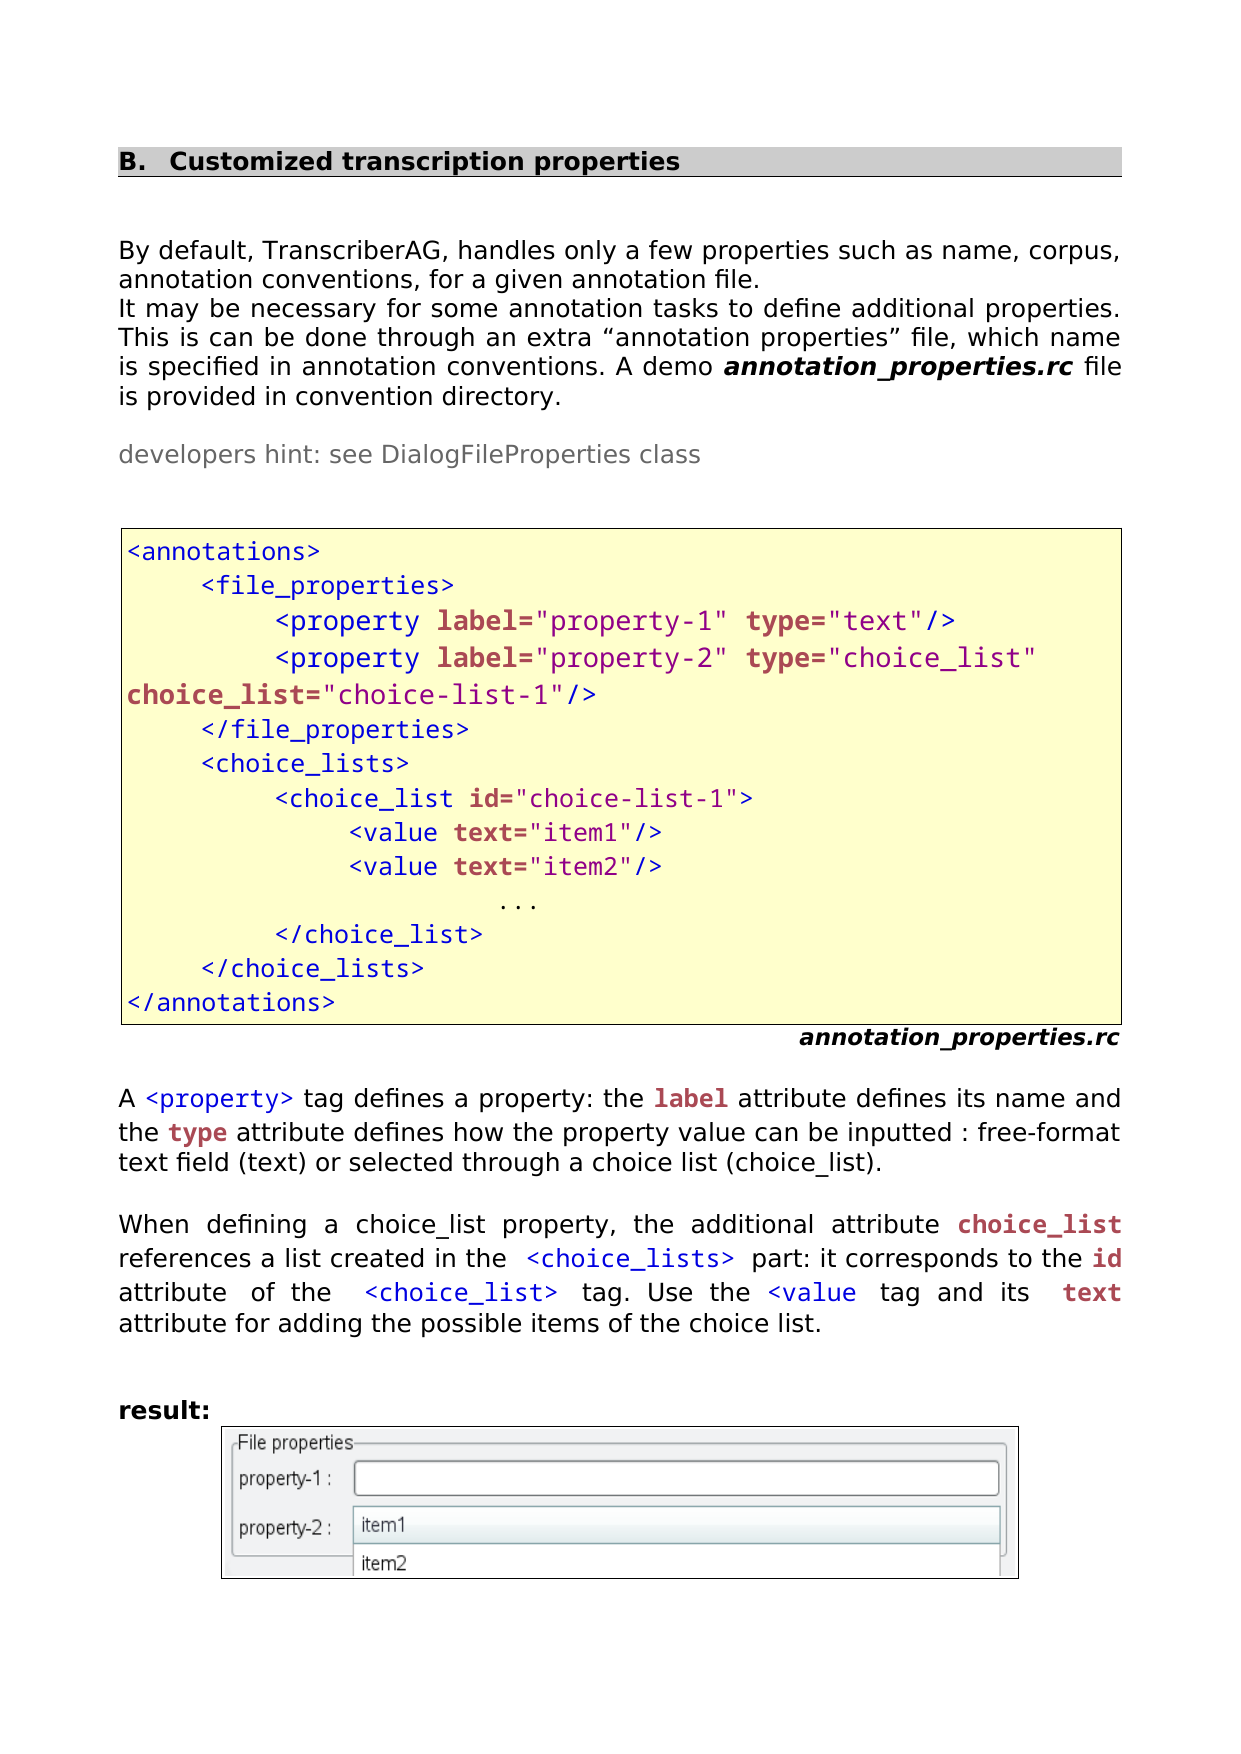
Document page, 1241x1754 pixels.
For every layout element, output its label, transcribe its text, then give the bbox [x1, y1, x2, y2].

text When defining a choice_list property, the additional attribute choice_list references a list created in the <choice_lists> part: it corresponds to the id attribute of the <choice_list> tag. Use the <value tag and its text attribute for adding the possible items of the choice list. [118, 1207, 1122, 1338]
table_header <annotations> <file_properties> <property label="property-1" type="text"/> <property label="property-2" type="choice_list" choice_list="choice-list-1"/> </file_properties> <choice_lists> <choice_list id="choice-list-1"> <value text="item1"/> <value text="item2"/> ... </choice_list> </choice_lists> </annotations> [122, 529, 1121, 1024]
text It may be necessary for some annotation tasks to define additional properties. This is can be done through an extra “annotation properties” file, which name is specified in annotation conventions. A demo annotation_properties.rc file is provided in convention directory. [118, 294, 1122, 411]
text result: [118, 1396, 1122, 1426]
picture [224, 1429, 1016, 1576]
text annotation_properties.rc [118, 1024, 1122, 1051]
text developers hint: see DialogFileProperties class [118, 440, 1122, 469]
subtitle Customized transcription properties [118, 147, 1122, 176]
text By default, TranscriberAG, handles only a few properties such as name, corpus, annotation conventions, for a given annotation file. [118, 236, 1122, 294]
text A <property> tag defines a property: the label attribute defines its name and the type attribute defines how the property value can be inputted : free-format text field (text) or selected through a choice list (choice_list). [118, 1080, 1122, 1178]
